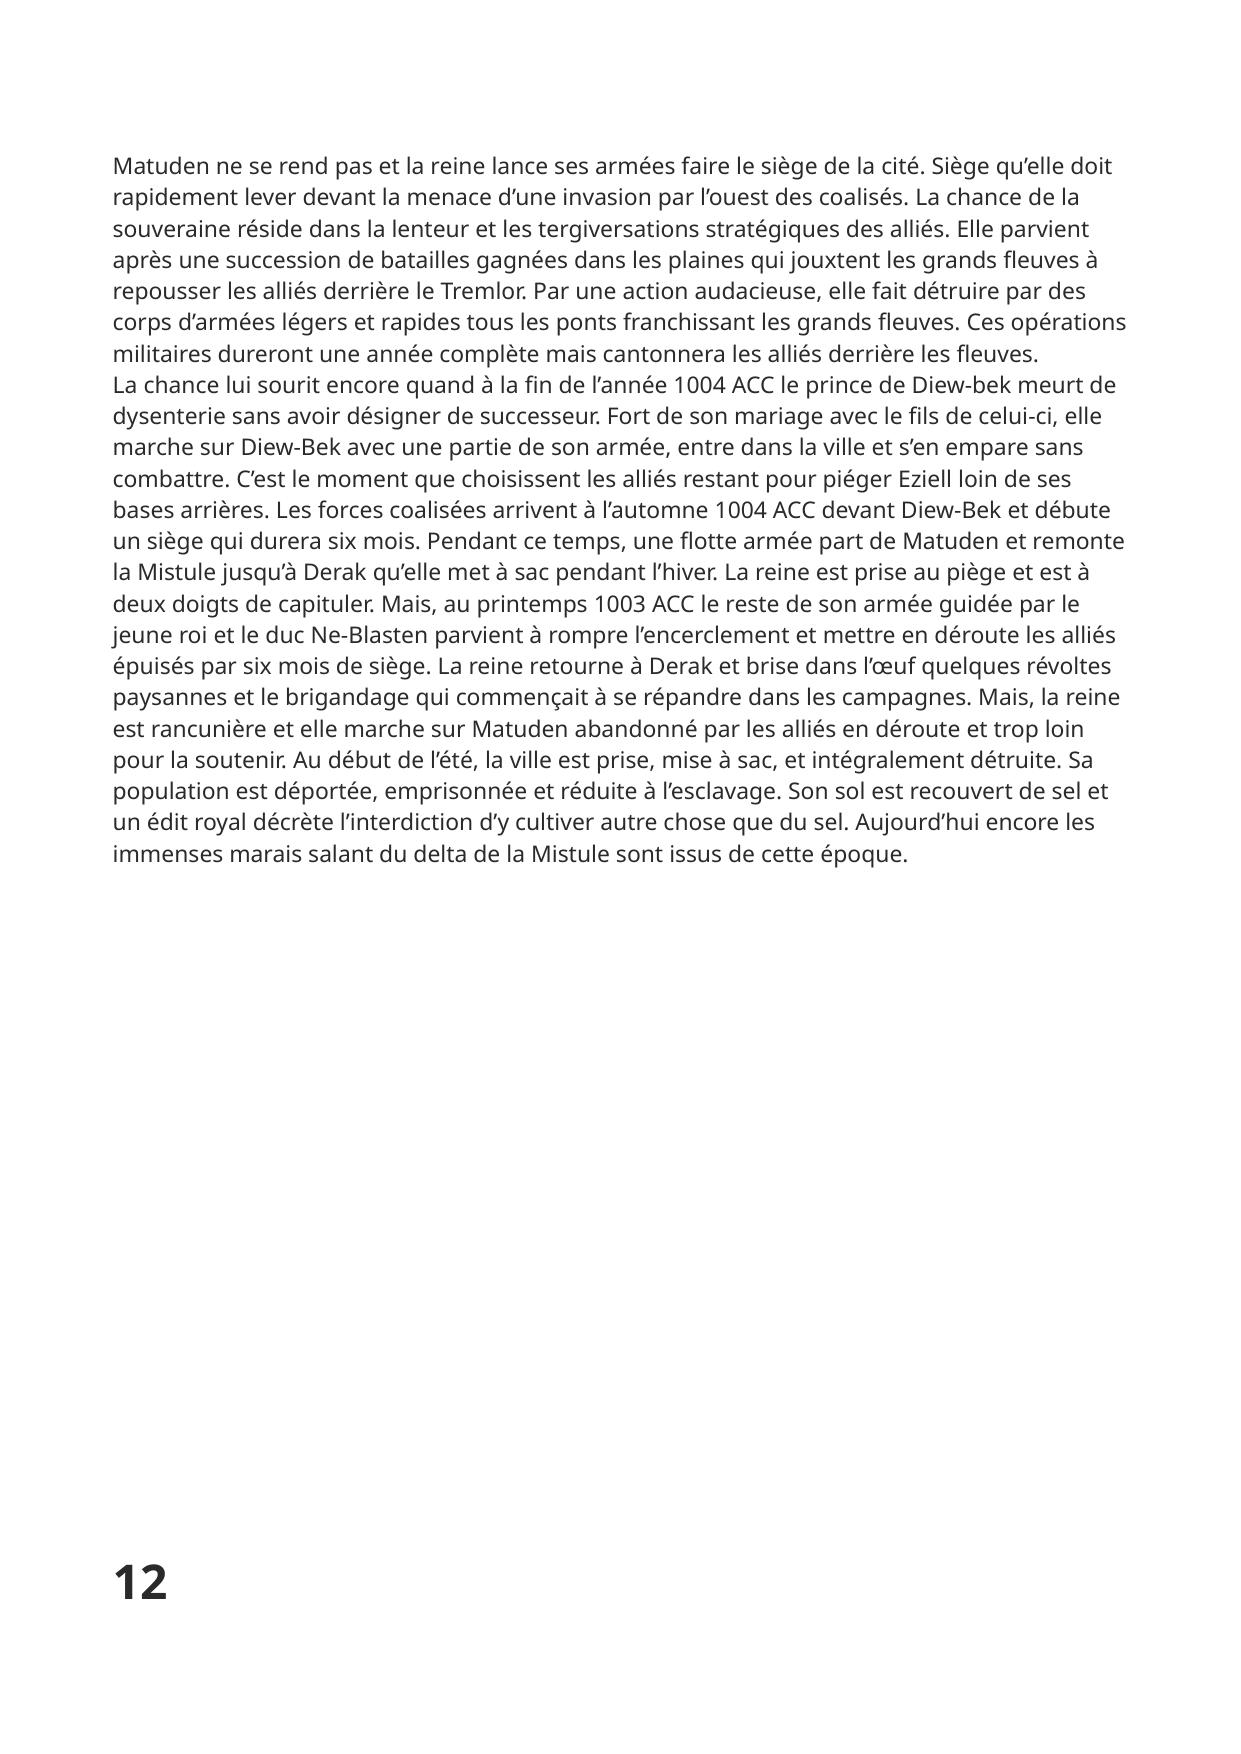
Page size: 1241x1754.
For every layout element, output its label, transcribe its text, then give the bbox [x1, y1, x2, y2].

text Matuden ne se rend pas et la reine lance ses armées faire le siège de la cité. Siège qu’elle doit rapidement lever devant la menace d’une invasion par l’ouest des coalisés. La chance de la souveraine réside dans la lenteur et les tergiversations stratégiques des alliés. Elle parvient après une succession de batailles gagnées dans les plaines qui jouxtent les grands fleuves à repousser les alliés derrière le Tremlor. Par une action audacieuse, elle fait détruire par des corps d’armées légers et rapides tous les ponts franchissant les grands fleuves. Ces opérations militaires dureront une année complète mais cantonnera les alliés derrière les fleuves. [112, 150, 1128, 369]
text La chance lui sourit encore quand à la fin de l’année 1004 ACC le prince de Diew-bek meurt de dysenterie sans avoir désigner de successeur. Fort de son mariage avec le fils de celui-ci, elle marche sur Diew-Bek avec une partie de son armée, entre dans la ville et s’en empare sans combattre. C’est le moment que choisissent les alliés restant pour piéger Eziell loin de ses bases arrières. Les forces coalisées arrivent à l’automne 1004 ACC devant Diew-Bek et débute un siège qui durera six mois. Pendant ce temps, une flotte armée part de Matuden et remonte la Mistule jusqu’à Derak qu’elle met à sac pendant l’hiver. La reine est prise au piège et est à deux doigts de capituler. Mais, au printemps 1003 ACC le reste de son armée guidée par le jeune roi et le duc Ne-Blasten parvient à rompre l’encerclement et mettre en déroute les alliés épuisés par six mois de siège. La reine retourne à Derak et brise dans l’œuf quelques révoltes paysannes et le brigandage qui commençait à se répandre dans les campagnes. Mais, la reine est rancunière et elle marche sur Matuden abandonné par les alliés en déroute et trop loin pour la soutenir. Au début de l’été, la ville est prise, mise à sac, et intégralement détruite. Sa population est déportée, emprisonnée et réduite à l’esclavage. Son sol est recouvert de sel et un édit royal décrète l’interdiction d’y cultiver autre chose que du sel. Aujourd’hui encore les immenses marais salant du delta de la Mistule sont issus de cette époque. [112, 369, 1128, 869]
